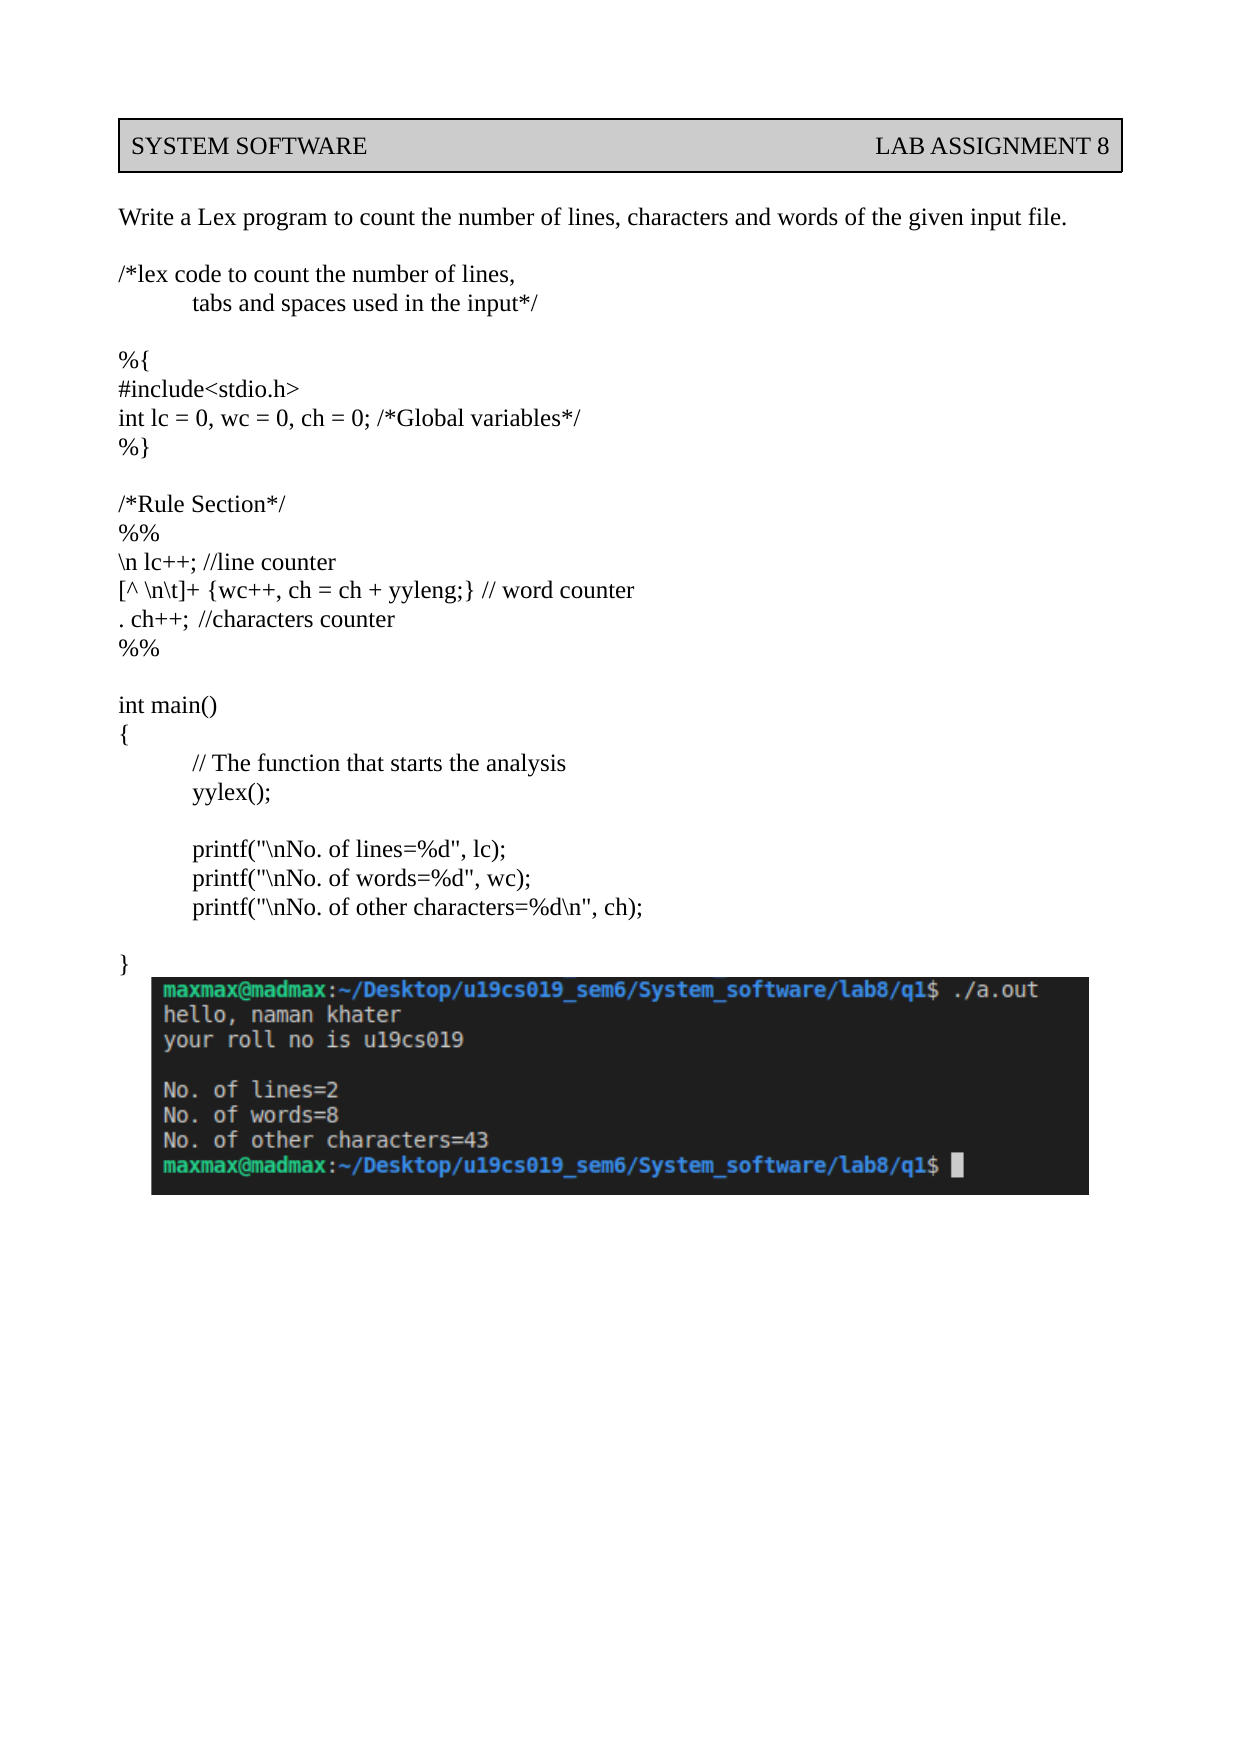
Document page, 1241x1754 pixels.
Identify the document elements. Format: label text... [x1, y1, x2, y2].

text [^ \n\t]+ {wc++, ch = ch + yyleng;} // word counter [118, 575, 1122, 604]
text { [118, 719, 1122, 748]
text /*Rule Section*/ [118, 489, 1122, 518]
text %{ [118, 345, 1122, 374]
text printf("\nNo. of other characters=%d\n", ch); [118, 892, 1122, 920]
text yylex(); [118, 777, 1122, 805]
text printf("\nNo. of lines=%d", lc); [118, 834, 1122, 863]
text // The function that starts the analysis [118, 748, 1122, 777]
text %} [118, 432, 1122, 460]
text tabs and spaces used in the input*/ [118, 288, 1122, 317]
text \n lc++; //line counter [118, 547, 1122, 575]
text /*lex code to count the number of lines, [118, 259, 1122, 288]
picture [151, 977, 1089, 1195]
text int main() [118, 690, 1122, 719]
text } [118, 949, 1122, 978]
text Write a Lex program to count the number of lines, characters and words of the given input file. [118, 202, 1122, 230]
text int lc = 0, wc = 0, ch = 0; /*Global variables*/ [118, 403, 1122, 432]
text %% [118, 633, 1122, 662]
text . ch++; //characters counter [118, 604, 1122, 633]
text #include<stdio.h> [118, 374, 1122, 403]
text %% [118, 518, 1122, 547]
text printf("\nNo. of words=%d", wc); [118, 863, 1122, 892]
